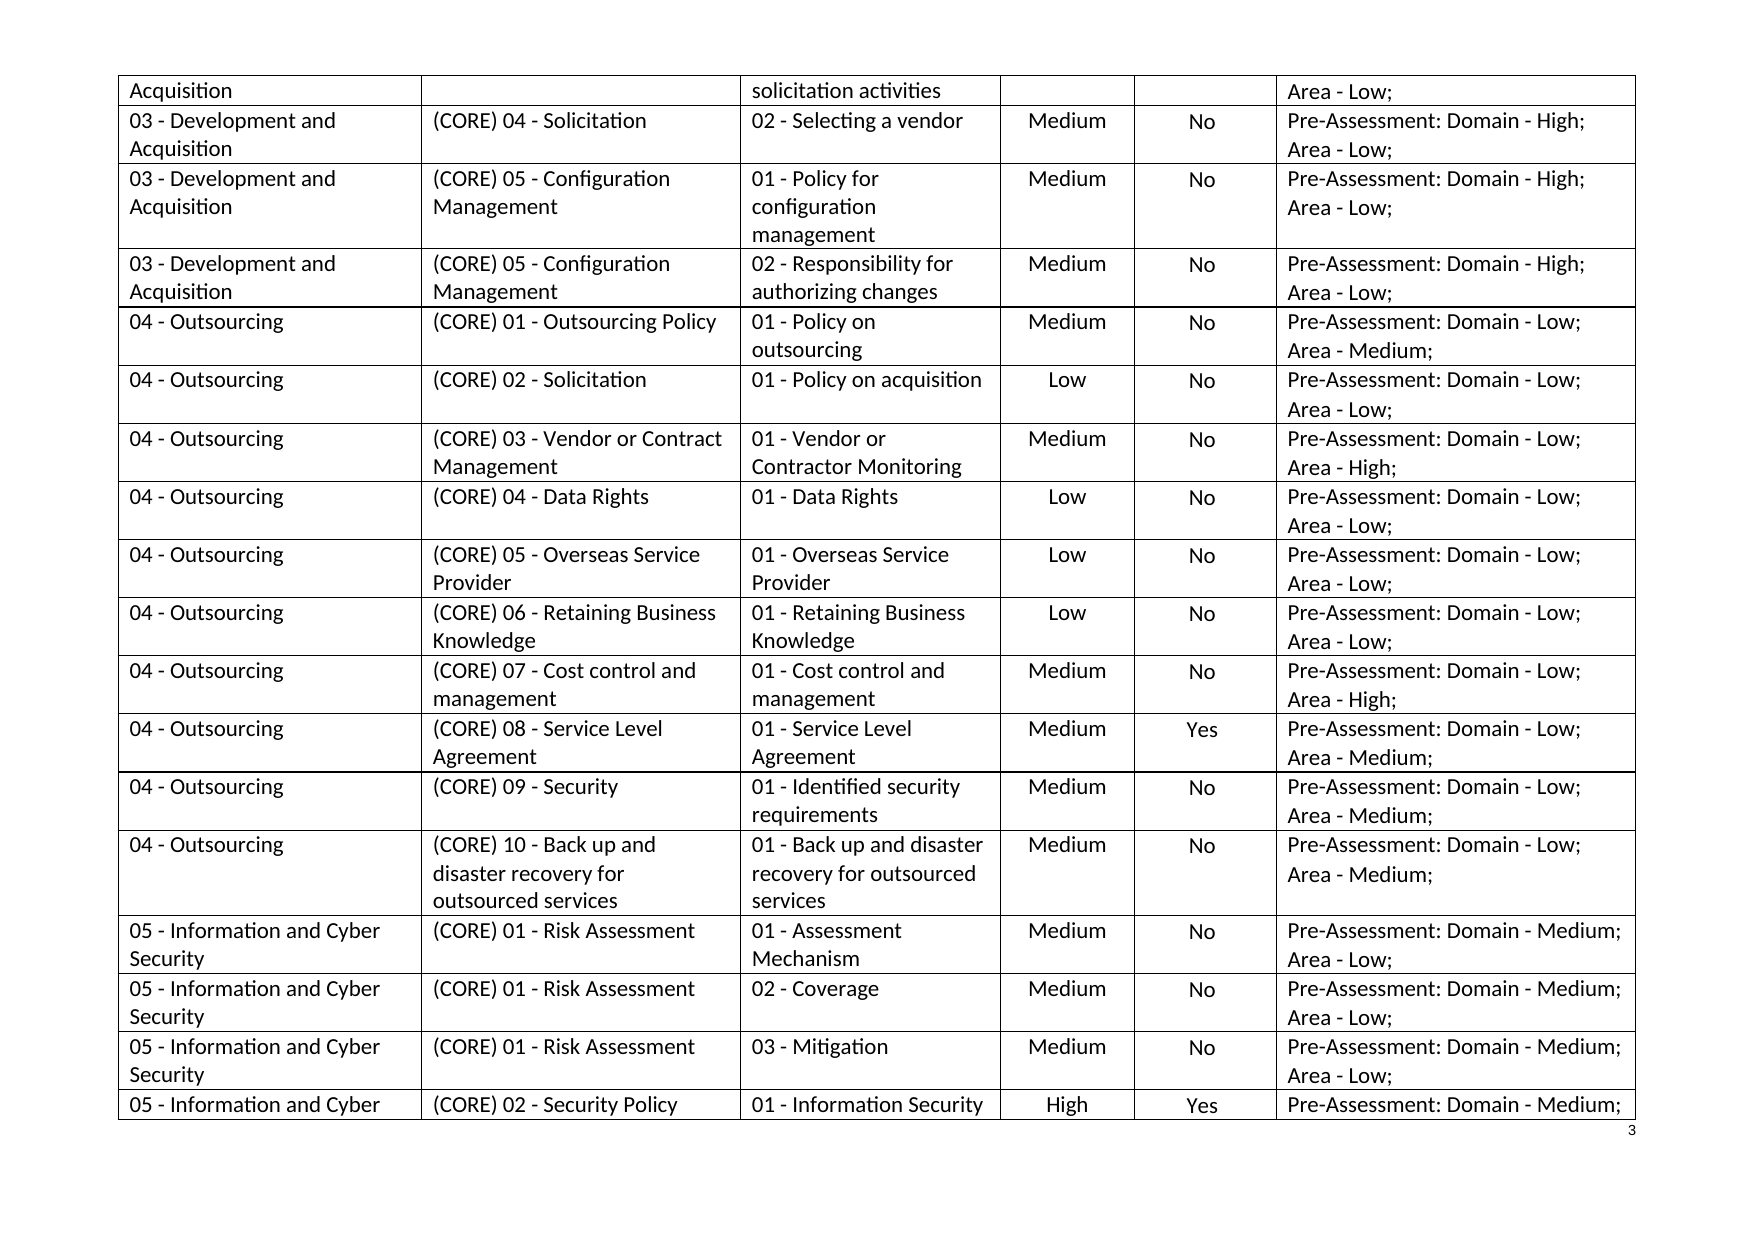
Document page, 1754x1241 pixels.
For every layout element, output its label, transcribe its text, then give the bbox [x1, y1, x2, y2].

table_cell 01 - Vendor or Contractor Monitoring [741, 424, 1000, 481]
table_cell 03 - Development and Acquisition [119, 164, 421, 248]
table_cell 05 - Information and Cyber Security [119, 1032, 421, 1089]
table_cell Pre-Assessment: Domain - High; Area - Low; [1277, 164, 1635, 248]
table_cell 01 - Overseas Service Provider [741, 540, 1000, 597]
table_cell (CORE) 10 - Back up and disaster recovery for outsourced services [422, 831, 740, 915]
table_cell (CORE) 07 - Cost control and management [422, 656, 740, 713]
table_cell Medium [1001, 424, 1134, 481]
table_cell 04 - Outsourcing [119, 598, 421, 655]
table_cell Medium [1001, 831, 1134, 915]
table_cell (CORE) 05 - Configuration Management [422, 249, 740, 306]
table_cell 03 - Development and Acquisition [119, 106, 421, 163]
table_cell [422, 76, 740, 105]
table_cell (CORE) 04 - Data Rights [422, 482, 740, 539]
table_cell Pre-Assessment: Domain - High; Area - Low; [1277, 249, 1635, 306]
table_cell (CORE) 09 - Security [422, 773, 740, 829]
table_cell (CORE) 01 - Outsourcing Policy [422, 308, 740, 364]
table_cell Pre-Assessment: Domain - Low; Area - Low; [1277, 540, 1635, 597]
table_cell 03 - Development and Acquisition [119, 249, 421, 306]
table_cell 04 - Outsourcing [119, 424, 421, 481]
table_cell No [1135, 916, 1276, 973]
table_cell Pre-Assessment: Domain - High; Area - Low; [1277, 106, 1635, 163]
table_cell Pre-Assessment: Domain - Low; Area - Medium; [1277, 773, 1635, 829]
table_cell Low [1001, 482, 1134, 539]
table_cell solicitation activities [741, 76, 1000, 105]
table_cell Medium [1001, 164, 1134, 248]
table_cell Medium [1001, 106, 1134, 163]
table_cell (CORE) 01 - Risk Assessment [422, 974, 740, 1031]
table_cell No [1135, 656, 1276, 713]
table_cell Pre-Assessment: Domain - Low; Area - Medium; [1277, 308, 1635, 364]
table_cell (CORE) 01 - Risk Assessment [422, 1032, 740, 1089]
table_cell Pre-Assessment: Domain - Medium; Area - Low; [1277, 916, 1635, 973]
table_cell 04 - Outsourcing [119, 714, 421, 771]
table_cell Pre-Assessment: Domain - Low; Area - Low; [1277, 598, 1635, 655]
table_cell No [1135, 249, 1276, 306]
table_cell 04 - Outsourcing [119, 366, 421, 423]
table_cell Pre-Assessment: Domain - Medium; [1277, 1090, 1635, 1119]
table_cell Medium [1001, 249, 1134, 306]
table_cell 04 - Outsourcing [119, 831, 421, 915]
table_cell 01 - Policy on acquisition [741, 366, 1000, 423]
table_cell 01 - Information Security [741, 1090, 1000, 1119]
table_cell Pre-Assessment: Domain - Medium; Area - Low; [1277, 1032, 1635, 1089]
table_cell No [1135, 366, 1276, 423]
table_cell 05 - Information and Cyber [119, 1090, 421, 1119]
table_cell Pre-Assessment: Domain - Medium; Area - Low; [1277, 974, 1635, 1031]
table_cell Yes [1135, 714, 1276, 771]
table_cell No [1135, 974, 1276, 1031]
table_cell Pre-Assessment: Domain - Low; Area - Low; [1277, 366, 1635, 423]
table_cell Acquisition [119, 76, 421, 105]
table_cell Yes [1135, 1090, 1276, 1119]
table_cell (CORE) 02 - Solicitation [422, 366, 740, 423]
table_cell Pre-Assessment: Domain - Low; Area - High; [1277, 656, 1635, 713]
table_cell No [1135, 598, 1276, 655]
table_cell 02 - Coverage [741, 974, 1000, 1031]
table_cell Low [1001, 540, 1134, 597]
table_cell Medium [1001, 1032, 1134, 1089]
table_cell 04 - Outsourcing [119, 773, 421, 829]
table_cell No [1135, 424, 1276, 481]
table_cell Low [1001, 366, 1134, 423]
table_cell 04 - Outsourcing [119, 482, 421, 539]
table_cell Low [1001, 598, 1134, 655]
table_cell No [1135, 482, 1276, 539]
table_cell Pre-Assessment: Domain - Low; Area - Medium; [1277, 831, 1635, 915]
table_cell 05 - Information and Cyber Security [119, 974, 421, 1031]
table_cell Pre-Assessment: Domain - Low; Area - Medium; [1277, 714, 1635, 771]
table_cell 02 - Responsibility for authorizing changes [741, 249, 1000, 306]
table_cell Medium [1001, 656, 1134, 713]
table_cell (CORE) 01 - Risk Assessment [422, 916, 740, 973]
table_cell Medium [1001, 773, 1134, 829]
table_cell 04 - Outsourcing [119, 656, 421, 713]
table_cell 05 - Information and Cyber Security [119, 916, 421, 973]
table_cell (CORE) 03 - Vendor or Contract Management [422, 424, 740, 481]
table_cell Medium [1001, 974, 1134, 1031]
table_cell Pre-Assessment: Domain - Low; Area - Low; [1277, 482, 1635, 539]
table_cell [1135, 76, 1276, 105]
table_cell No [1135, 164, 1276, 248]
table_cell 01 - Retaining Business Knowledge [741, 598, 1000, 655]
table_cell Pre-Assessment: Domain - Low; Area - High; [1277, 424, 1635, 481]
table_cell High [1001, 1090, 1134, 1119]
table_cell Medium [1001, 916, 1134, 973]
table_cell (CORE) 05 - Configuration Management [422, 164, 740, 248]
table_cell No [1135, 308, 1276, 364]
table_cell 04 - Outsourcing [119, 308, 421, 364]
table_cell 01 - Back up and disaster recovery for outsourced services [741, 831, 1000, 915]
table_cell 01 - Data Rights [741, 482, 1000, 539]
table_cell 01 - Cost control and management [741, 656, 1000, 713]
table_cell 04 - Outsourcing [119, 540, 421, 597]
table_cell [1001, 76, 1134, 105]
table_cell 01 - Policy for configuration management [741, 164, 1000, 248]
table_cell 03 - Mitigation [741, 1032, 1000, 1089]
table_cell No [1135, 1032, 1276, 1089]
table_cell 01 - Policy on outsourcing [741, 308, 1000, 364]
table_cell No [1135, 106, 1276, 163]
table_cell (CORE) 06 - Retaining Business Knowledge [422, 598, 740, 655]
table_cell Area - Low; [1277, 76, 1635, 105]
table_cell (CORE) 02 - Security Policy [422, 1090, 740, 1119]
table_cell (CORE) 05 - Overseas Service Provider [422, 540, 740, 597]
table_cell (CORE) 08 - Service Level Agreement [422, 714, 740, 771]
table_cell 01 - Identified security requirements [741, 773, 1000, 829]
table_cell No [1135, 773, 1276, 829]
table_cell No [1135, 540, 1276, 597]
table_cell 01 - Assessment Mechanism [741, 916, 1000, 973]
table_cell No [1135, 831, 1276, 915]
table_cell Medium [1001, 714, 1134, 771]
table_cell 02 - Selecting a vendor [741, 106, 1000, 163]
table_cell 01 - Service Level Agreement [741, 714, 1000, 771]
table_cell Medium [1001, 308, 1134, 364]
table_cell (CORE) 04 - Solicitation [422, 106, 740, 163]
